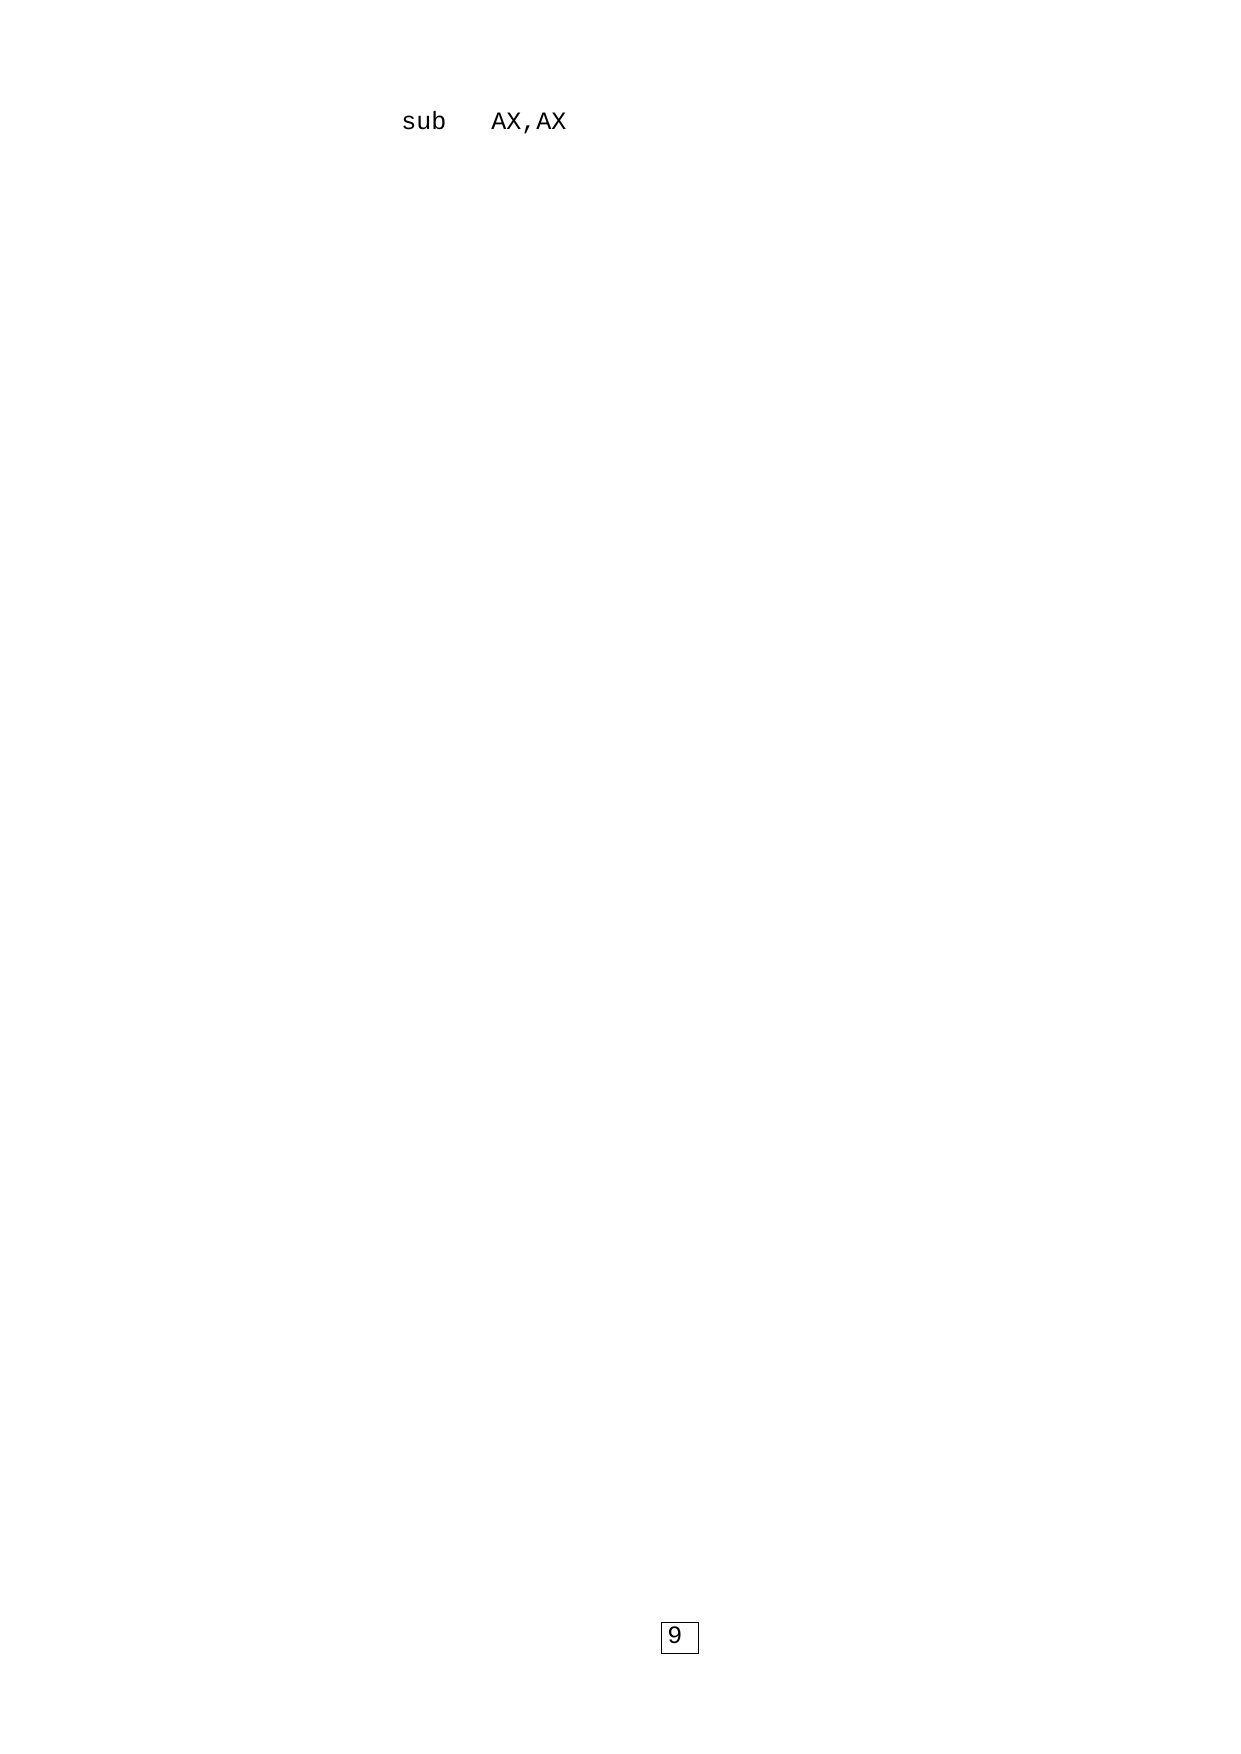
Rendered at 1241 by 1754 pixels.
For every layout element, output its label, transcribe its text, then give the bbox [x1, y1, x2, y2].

text sub AX,AX [401, 108, 1205, 137]
